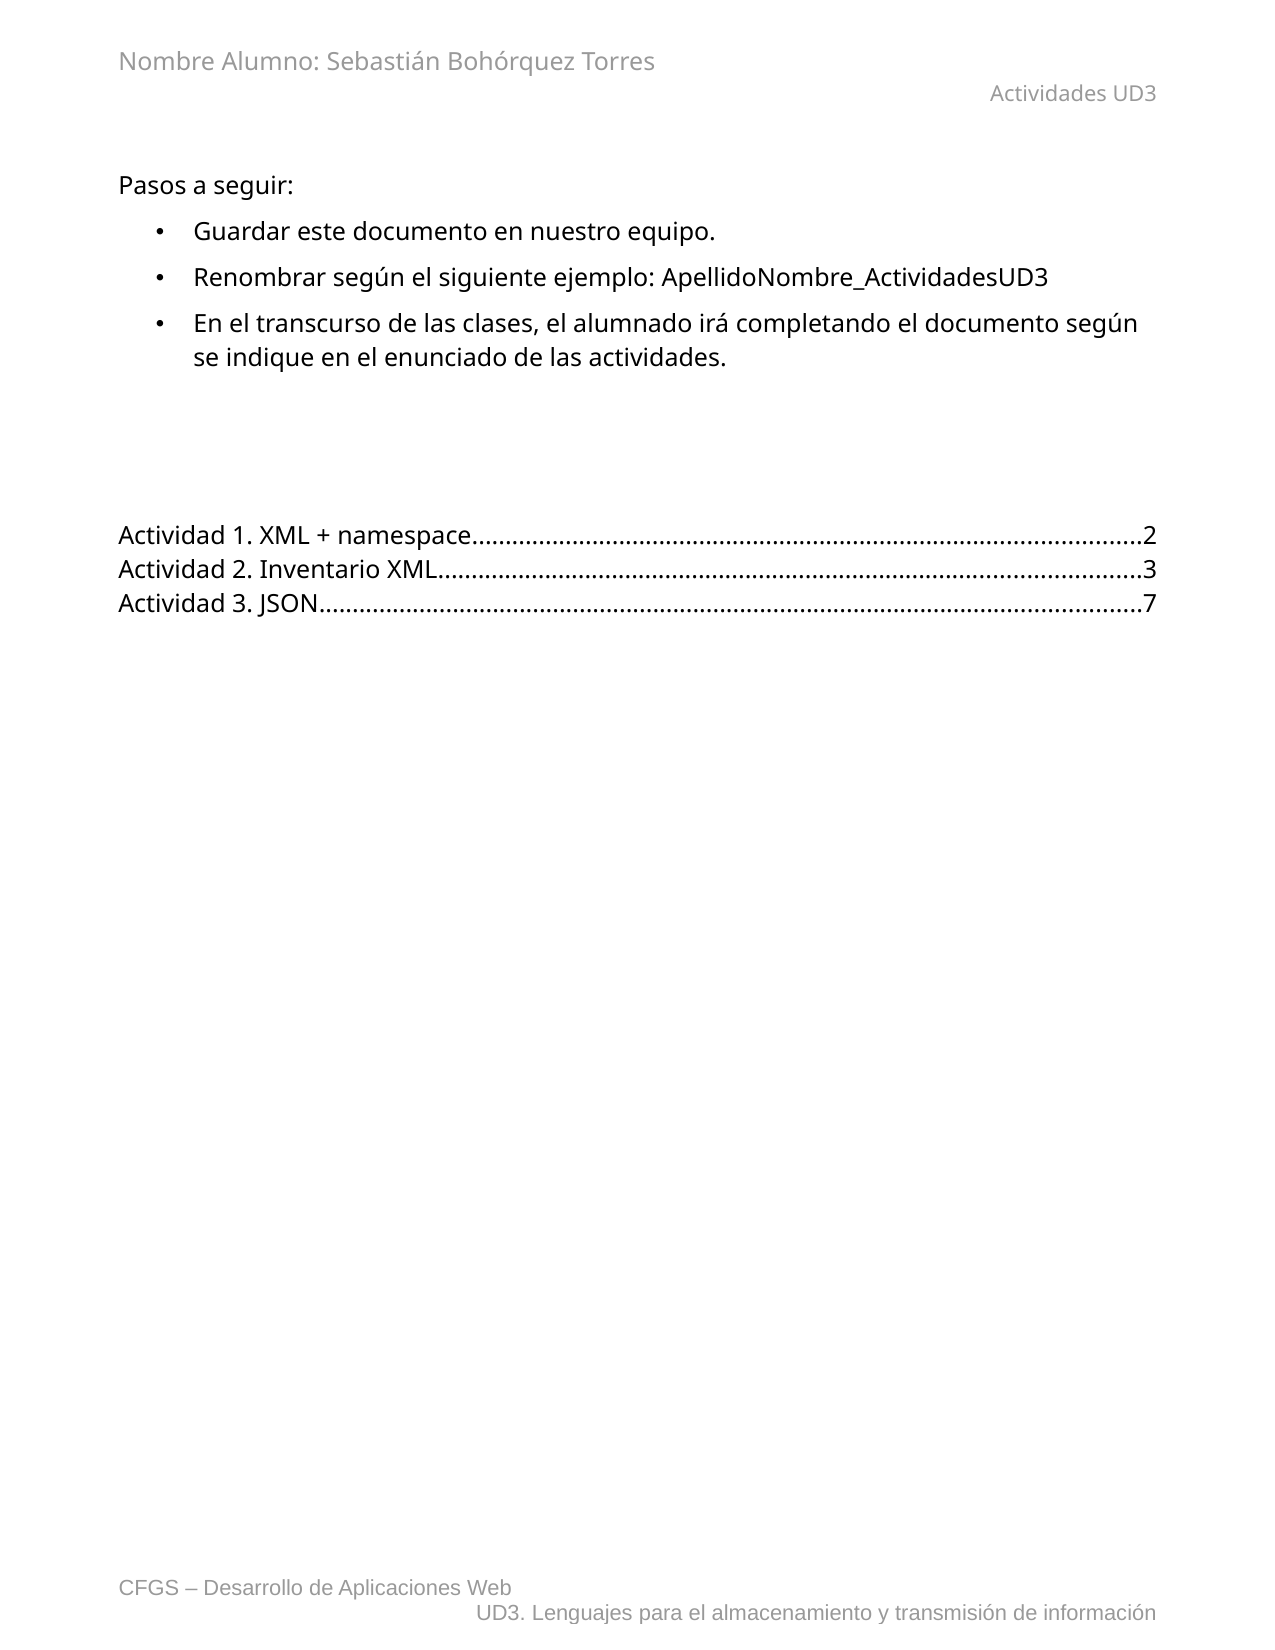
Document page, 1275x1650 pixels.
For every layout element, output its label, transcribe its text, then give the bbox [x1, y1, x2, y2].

list Guardar este documento en nuestro equipo. [156, 213, 1157, 247]
text Actividad 2. Inventario XML 3 [118, 552, 1157, 586]
text Actividad 3. JSON 7 [118, 586, 1157, 620]
text Pasos a seguir: [118, 167, 1157, 201]
list En el transcurso de las clases, el alumnado irá completando el documento según se indique en el enunciado de las actividades. [156, 305, 1157, 373]
text Actividad 1. XML + namespace 2 [118, 518, 1157, 552]
list Renombrar según el siguiente ejemplo: ApellidoNombre_ActividadesUD3 [156, 259, 1157, 293]
